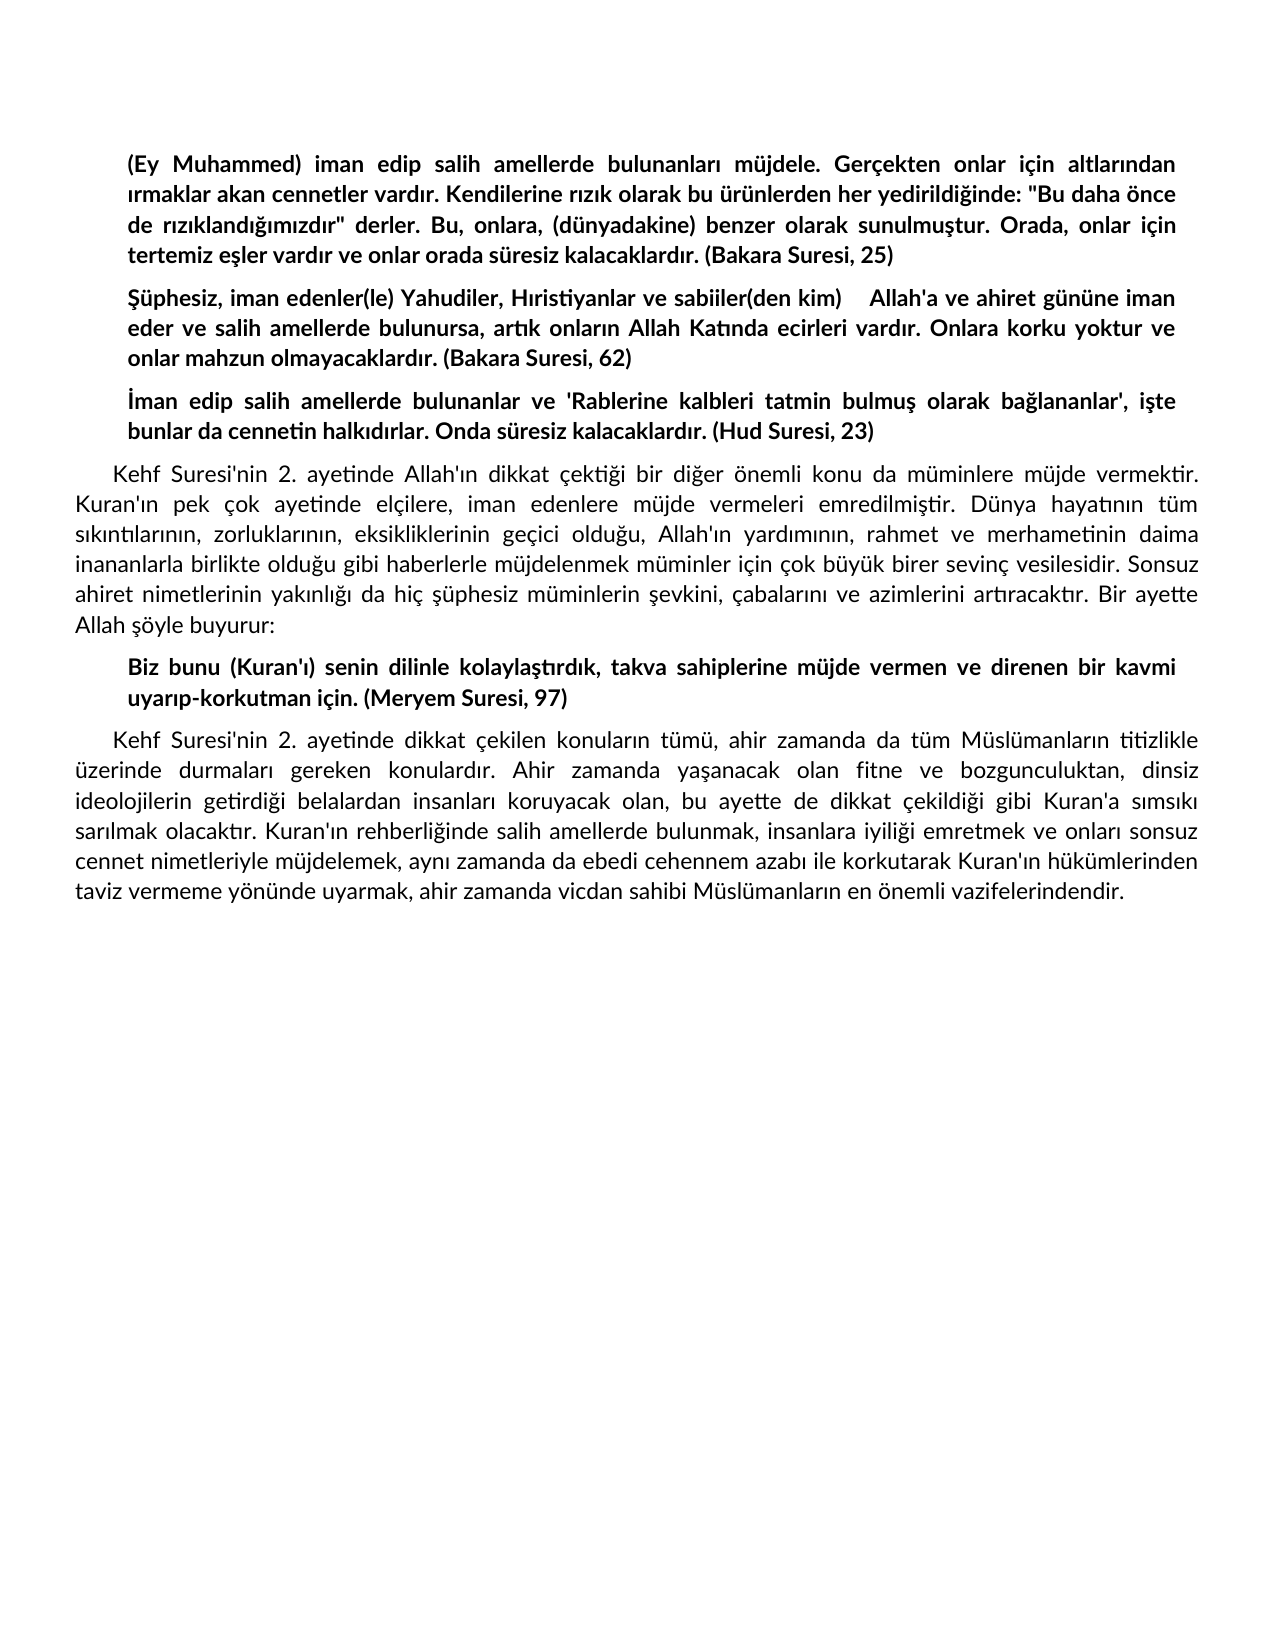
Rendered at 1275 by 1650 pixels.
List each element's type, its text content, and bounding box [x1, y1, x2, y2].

text İman edip salih amellerde bulunanlar ve 'Rablerine kalbleri tatmin bulmuş olarak bağlananlar', işte bunlar da cennetin halkıdırlar. Onda süresiz kalacaklardır. (Hud Suresi, 23) [127, 386, 1177, 444]
text Kehf Suresi'nin 2. ayetinde dikkat çekilen konuların tümü, ahir zamanda da tüm Müslümanların titizlikle üzerinde durmaları gereken konulardır. Ahir zamanda yaşanacak olan fitne ve bozgunculuktan, dinsiz ideolojilerin getirdiği belalardan insanları koruyacak olan, bu ayette de dikkat çekildiği gibi Kuran'a sımsıkı sarılmak olacaktır. Kuran'ın rehberliğinde salih amellerde bulunmak, insanlara iyiliği emretmek ve onları sonsuz cennet nimetleriyle müjdelemek, aynı zamanda da ebedi cehennem azabı ile korkutarak Kuran'ın hükümlerinden taviz vermeme yönünde uyarmak, ahir zamanda vicdan sahibi Müslümanların en önemli vazifelerindendir. [75, 726, 1200, 904]
text Kehf Suresi'nin 2. ayetinde Allah'ın dikkat çektiği bir diğer önemli konu da müminlere müjde vermektir. Kuran'ın pek çok ayetinde elçilere, iman edenlere müjde vermeleri emredilmiştir. Dünya hayatının tüm sıkıntılarının, zorluklarının, eksikliklerinin geçici olduğu, Allah'ın yardımının, rahmet ve merhametinin daima inananlarla birlikte olduğu gibi haberlerle müjdelenmek müminler için çok büyük birer sevinç vesilesidir. Sonsuz ahiret nimetlerinin yakınlığı da hiç şüphesiz müminlerin şevkini, çabalarını ve azimlerini artıracaktır. Bir ayette Allah şöyle buyurur: [75, 459, 1200, 638]
text Biz bunu (Kuran'ı) senin dilinle kolaylaştırdık, takva sahiplerine müjde vermen ve direnen bir kavmi uyarıp-korkutman için. (Meryem Suresi, 97) [127, 653, 1177, 711]
text (Ey Muhammed) iman edip salih amellerde bulunanları müjdele. Gerçekten onlar için altlarından ırmaklar akan cennetler vardır. Kendilerine rızık olarak bu ürünlerden her yedirildiğinde: "Bu daha önce de rızıklandığımızdır" derler. Bu, onlara, (dünyadakine) benzer olarak sunulmuştur. Orada, onlar için tertemiz eşler vardır ve onlar orada süresiz kalacaklardır. (Bakara Suresi, 25) [127, 150, 1177, 268]
text Şüphesiz, iman edenler(le) Yahudiler, Hıristiyanlar ve sabiiler(den kim) Allah'a ve ahiret gününe iman eder ve salih amellerde bulunursa, artık onların Allah Katında ecirleri vardır. Onlara korku yoktur ve onlar mahzun olmayacaklardır. (Bakara Suresi, 62) [127, 283, 1177, 371]
